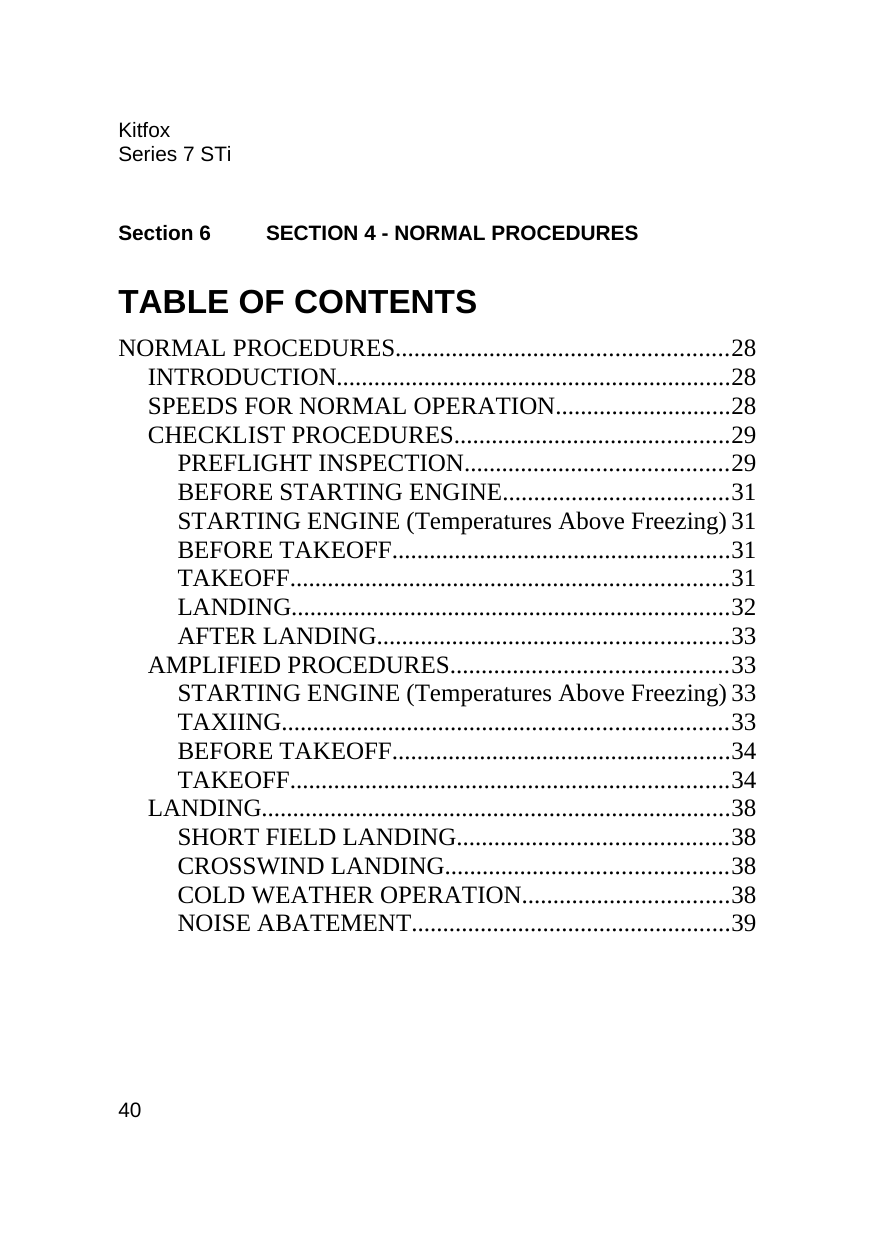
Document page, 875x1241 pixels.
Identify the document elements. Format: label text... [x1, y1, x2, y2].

text CROSSWIND LANDING 38 [177, 851, 756, 880]
text SPEEDS FOR NORMAL OPERATION 28 [148, 391, 756, 420]
text AFTER LANDING 33 [177, 621, 756, 650]
text SHORT FIELD LANDING 38 [177, 822, 756, 851]
text STARTING ENGINE (Temperatures Above Freezing) 31 [177, 506, 756, 535]
text NORMAL PROCEDURES 28 [118, 333, 756, 362]
text INTRODUCTION 28 [148, 362, 756, 391]
text TAKEOFF 34 [177, 765, 756, 793]
text PREFLIGHT INSPECTION 29 [177, 448, 756, 477]
subtitle SECTION 4 - NORMAL PROCEDURES [118, 221, 756, 245]
text TAXIING 33 [177, 707, 756, 736]
subtitle TABLE OF CONTENTS [118, 282, 756, 321]
text STARTING ENGINE (Temperatures Above Freezing) 33 [177, 678, 756, 707]
text LANDING 32 [177, 592, 756, 621]
text CHECKLIST PROCEDURES 29 [148, 420, 756, 448]
text COLD WEATHER OPERATION 38 [177, 880, 756, 908]
text TAKEOFF 31 [177, 563, 756, 592]
text BEFORE STARTING ENGINE 31 [177, 477, 756, 506]
text NOISE ABATEMENT 39 [177, 908, 756, 937]
text AMPLIFIED PROCEDURES 33 [148, 650, 756, 678]
text BEFORE TAKEOFF 31 [177, 535, 756, 563]
text LANDING 38 [148, 793, 756, 822]
text BEFORE TAKEOFF 34 [177, 736, 756, 765]
